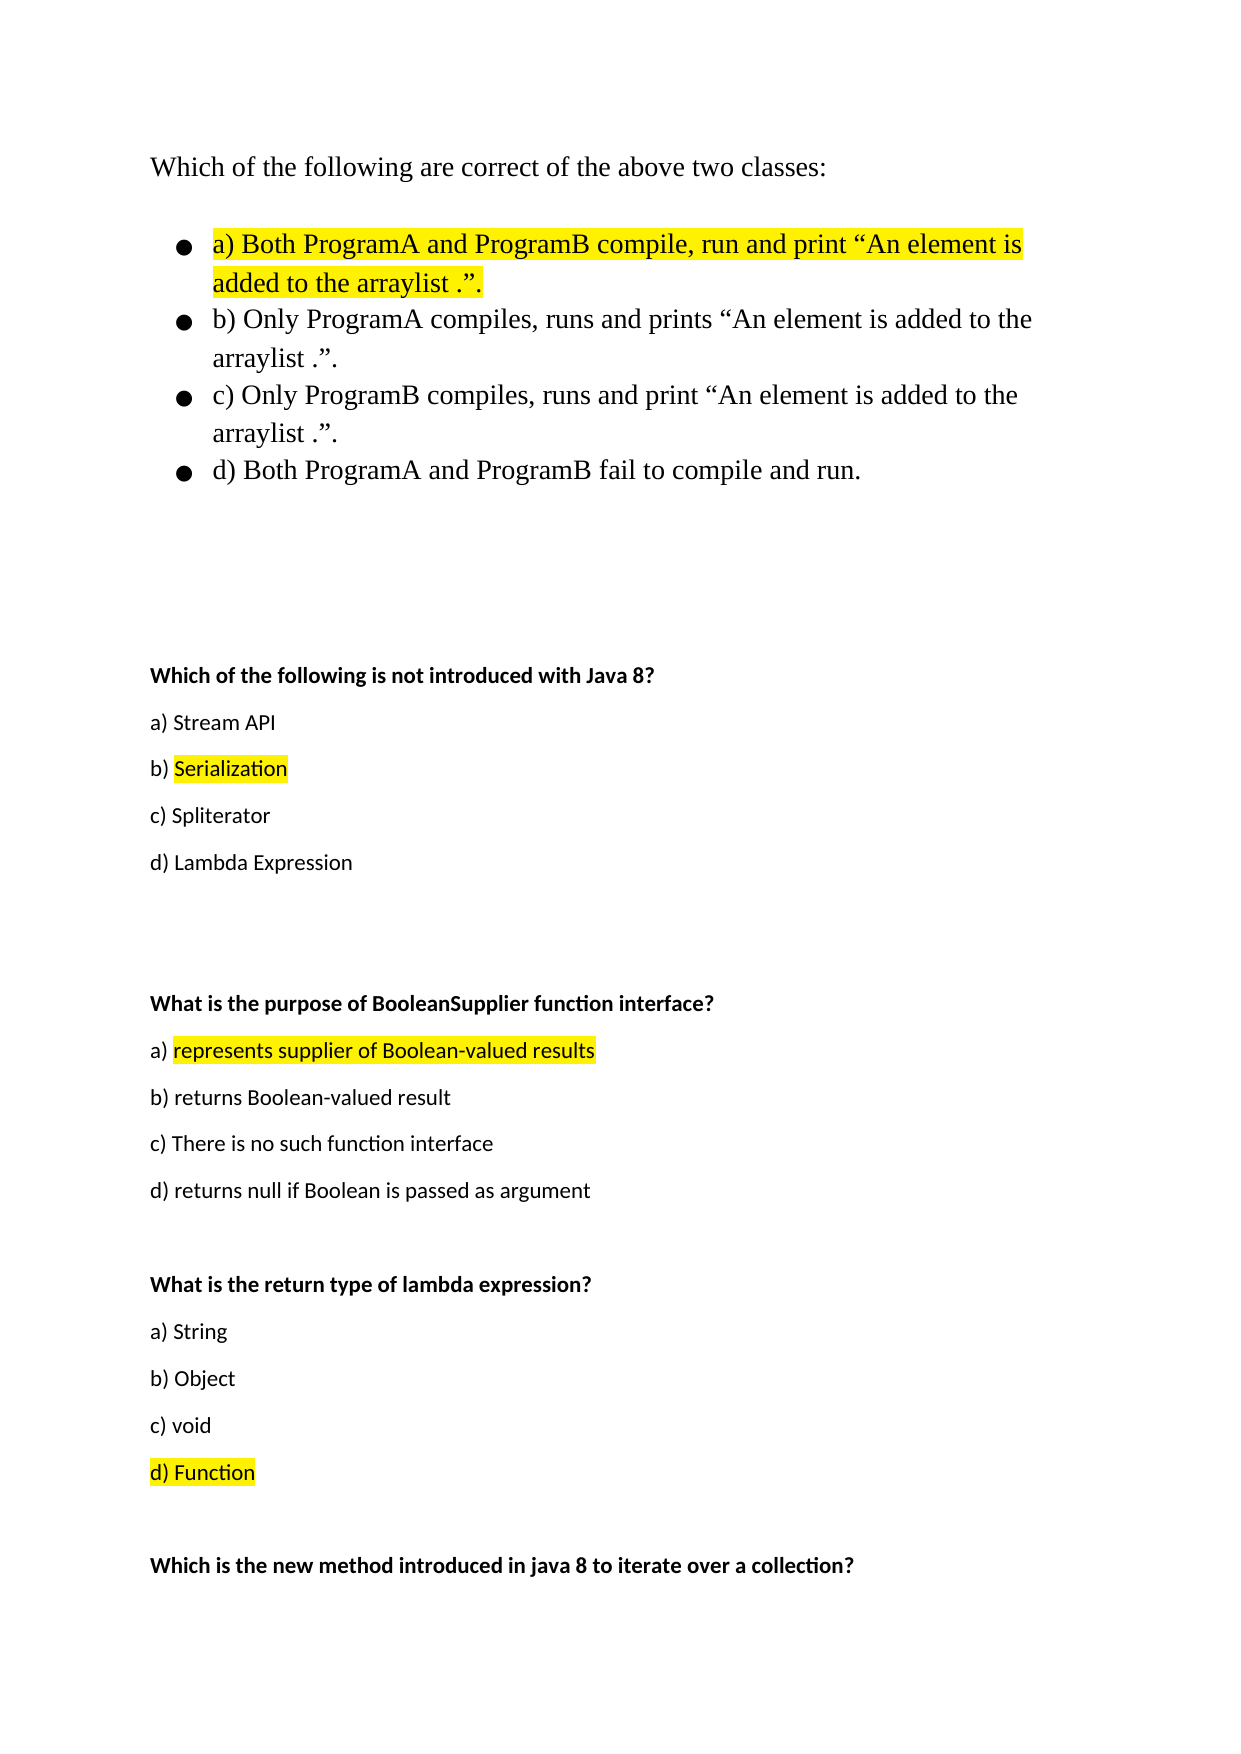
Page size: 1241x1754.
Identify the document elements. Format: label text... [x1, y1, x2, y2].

list d) Both ProgramA and ProgramB fail to compile and run. [175, 448, 1090, 491]
text c) There is no such function interface [150, 1129, 1090, 1158]
text What is the purpose of BooleanSupplier function interface? [150, 989, 1090, 1017]
text d) Lambda Expression [150, 848, 1090, 876]
list a) Both ProgramA and ProgramB compile, run and print “An element is added to the arraylist .”. [175, 223, 1090, 298]
text Which is the new method introduced in java 8 to iterate over a collection? [150, 1551, 1090, 1579]
list b) Only ProgramA compiles, runs and prints “An element is added to the arraylist .”. [175, 298, 1090, 373]
text c) Spliterator [150, 801, 1090, 829]
text b) returns Boolean-valued result [150, 1083, 1090, 1111]
text a) Stream API [150, 708, 1090, 736]
text What is the return type of lambda expression? [150, 1270, 1090, 1298]
text b) Object [150, 1364, 1090, 1392]
text d) returns null if Boolean is passed as argument [150, 1176, 1090, 1204]
text Which of the following is not introduced with Java 8? [150, 661, 1090, 689]
text d) Function [150, 1458, 1090, 1486]
text a) represents supplier of Boolean-valued results [150, 1036, 1090, 1064]
text a) String [150, 1317, 1090, 1345]
list c) Only ProgramB compiles, runs and print “An element is added to the arraylist .”. [175, 373, 1090, 448]
text c) void [150, 1411, 1090, 1439]
text b) Serialization [150, 754, 1090, 783]
text Which of the following are correct of the above two classes: [150, 150, 1090, 182]
